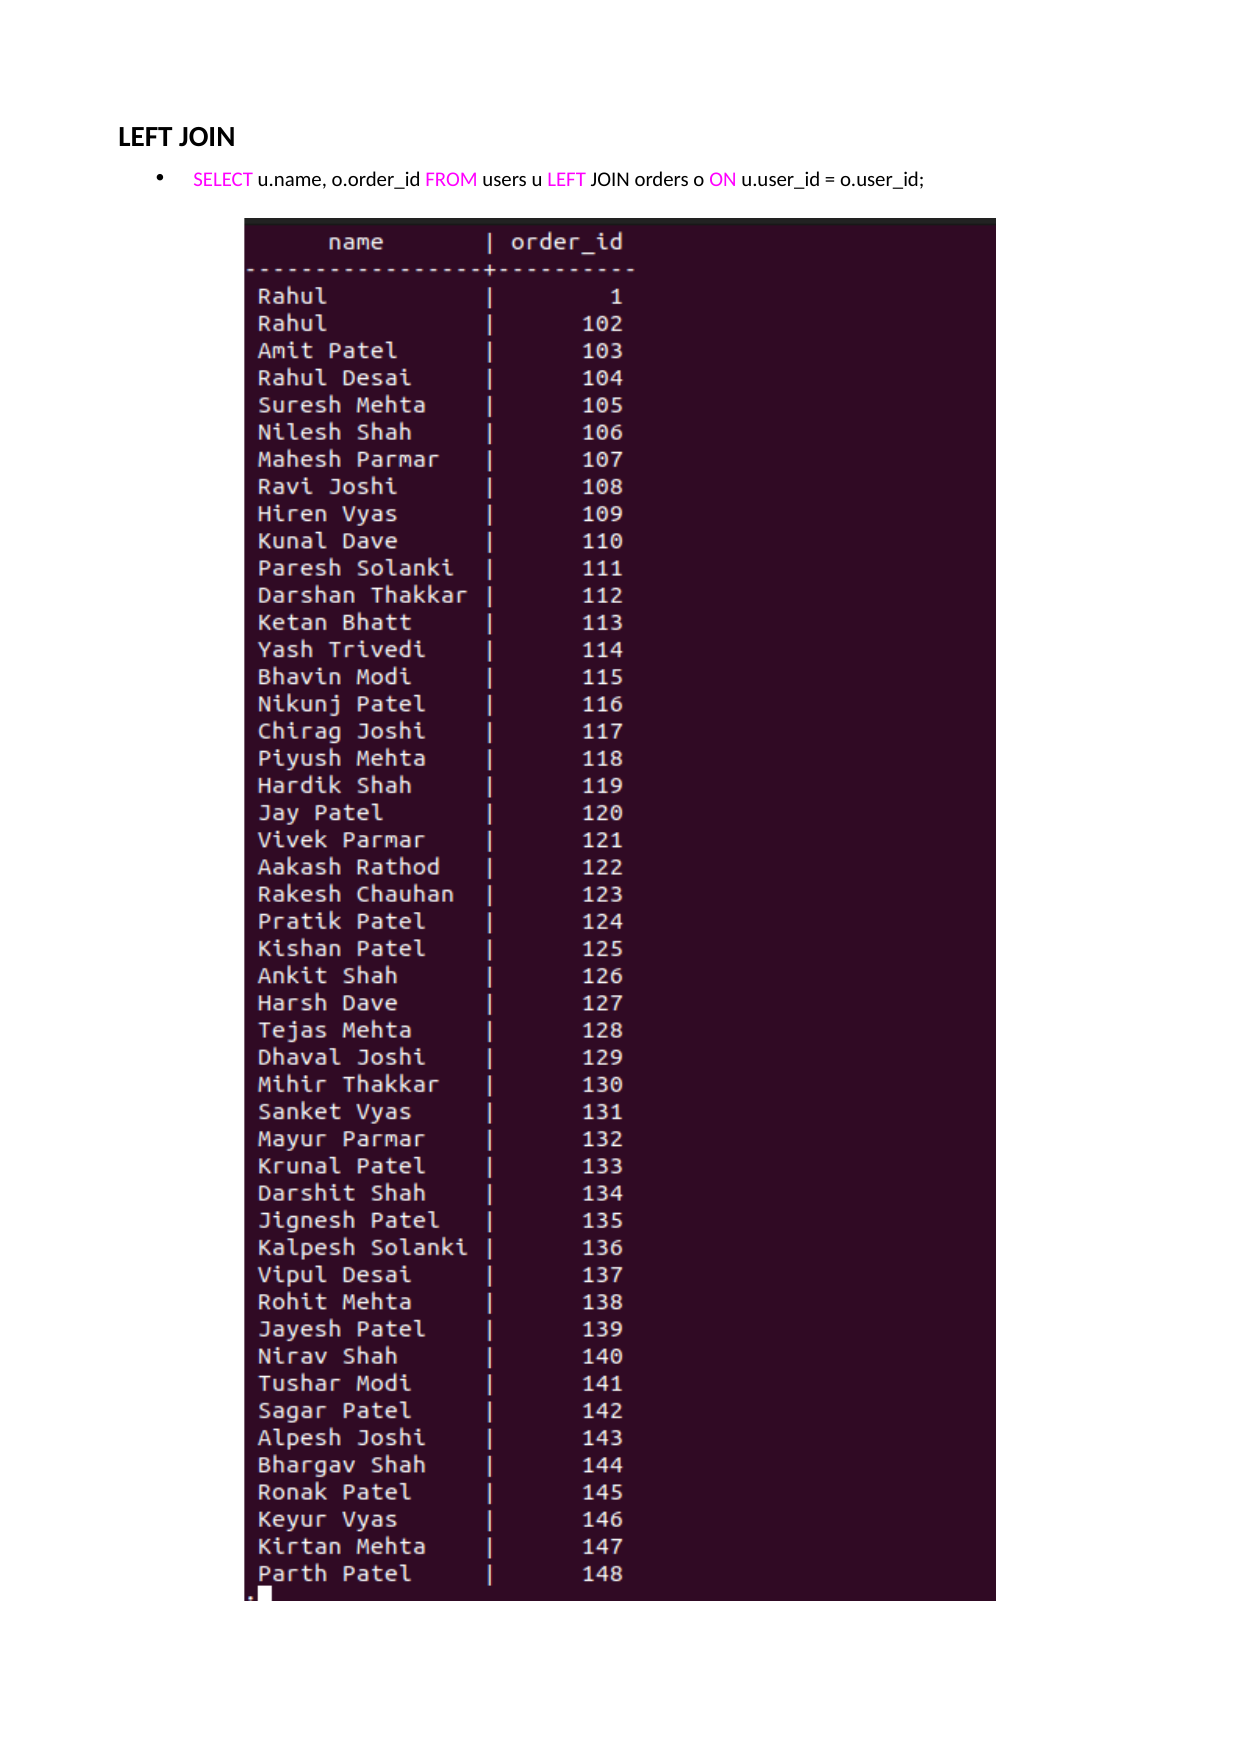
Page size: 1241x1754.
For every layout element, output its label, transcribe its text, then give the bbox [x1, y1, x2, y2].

picture [244, 218, 996, 1601]
list SELECT u.name, o.order_id FROM users u LEFT JOIN orders o ON u.user_id = o.user_id; [156, 166, 1122, 192]
subtitle LEFT JOIN [118, 118, 1122, 154]
